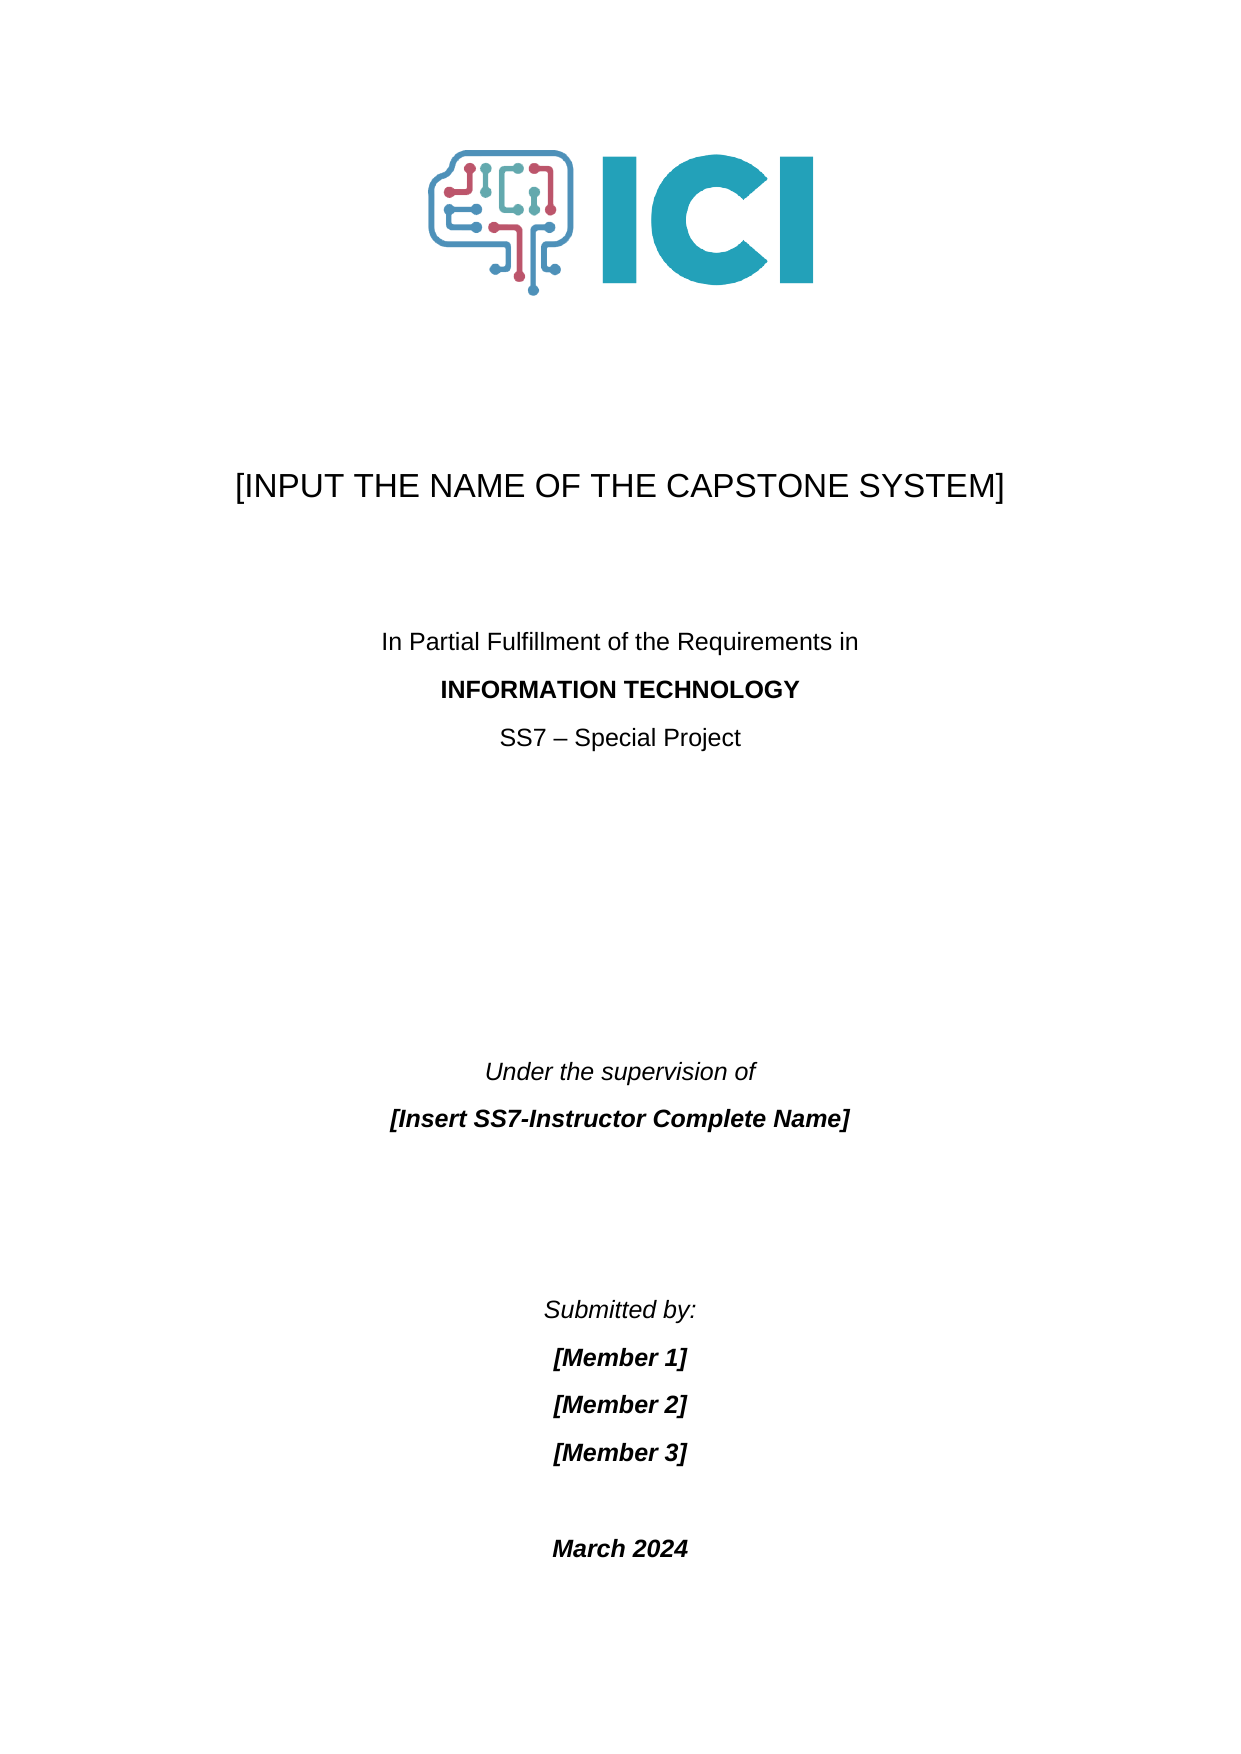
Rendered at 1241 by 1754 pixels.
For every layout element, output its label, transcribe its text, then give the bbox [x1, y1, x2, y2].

text Under the supervision of [150, 1056, 1090, 1085]
text Submitted by: [150, 1295, 1090, 1324]
text [INPUT THE NAME OF THE CAPSTONE SYSTEM] [150, 466, 1090, 504]
text March 2024 [150, 1533, 1090, 1562]
text SS7 – Special Project [150, 722, 1090, 751]
text [Insert SS7-Instructor Complete Name] [150, 1104, 1090, 1133]
text In Partial Fulfillment of the Requirements in [150, 627, 1090, 656]
text [Member 2] [150, 1390, 1090, 1419]
text INFORMATION TECHNOLOGY [150, 675, 1090, 703]
text [Member 3] [150, 1438, 1090, 1467]
picture [427, 150, 814, 296]
text [Member 1] [150, 1343, 1090, 1371]
